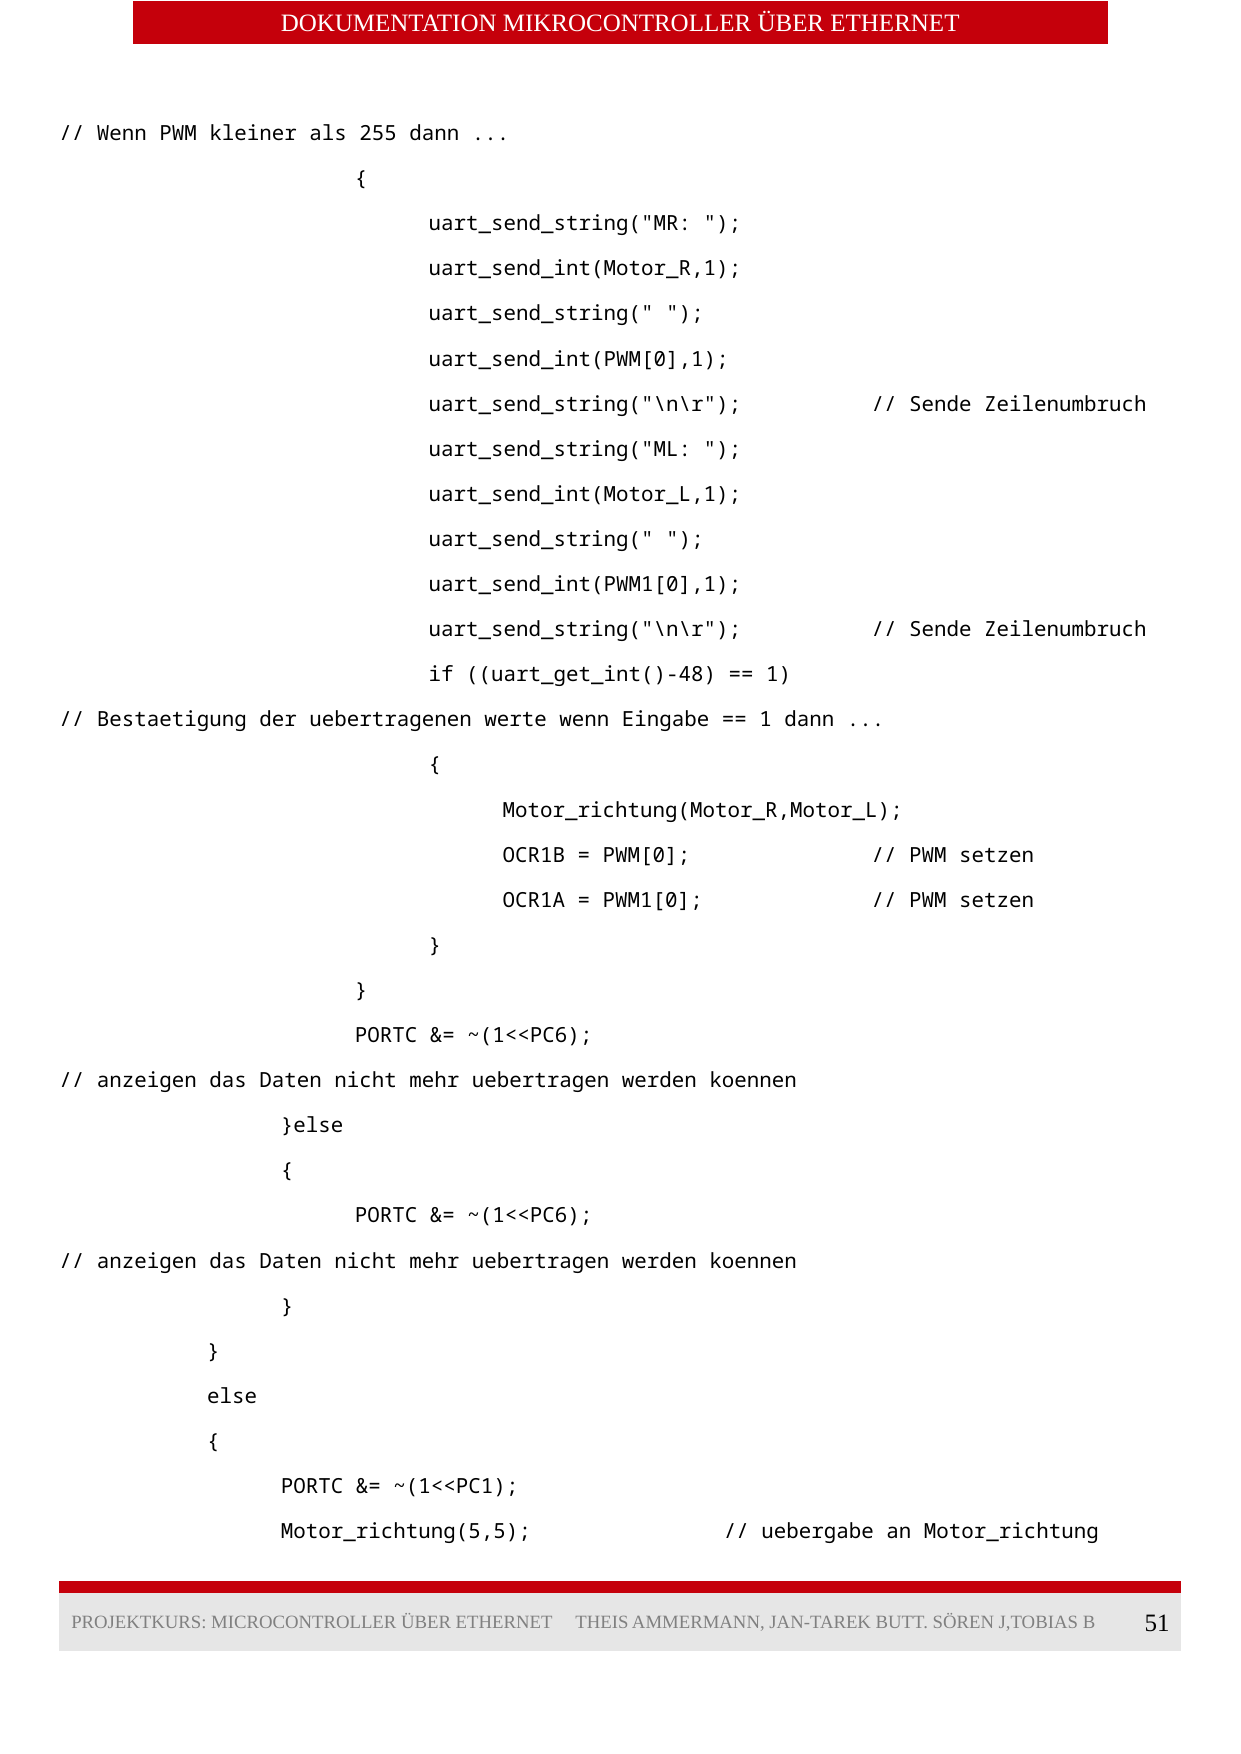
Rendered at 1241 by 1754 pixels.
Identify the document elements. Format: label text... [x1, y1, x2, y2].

text uart_send_string("MR: "); [59, 208, 1181, 237]
text }else [59, 1110, 1181, 1139]
text if ((uart_get_int()-48) == 1) [59, 659, 1181, 688]
text uart_send_string("ML: "); [59, 434, 1181, 462]
text { [59, 1426, 1181, 1454]
text // Bestaetigung der uebertragenen werte wenn Eingabe == 1 dann ... [59, 704, 1181, 733]
text // Wenn PWM kleiner als 255 dann ... [59, 118, 1181, 147]
text PORTC &= ~(1<<PC1); [59, 1471, 1181, 1500]
text uart_send_string("\n\r"); // Sende Zeilenumbruch [59, 614, 1181, 643]
text Motor_richtung(Motor_R,Motor_L); [59, 795, 1181, 823]
text { [59, 163, 1181, 192]
text PORTC &= ~(1<<PC6); [59, 1201, 1181, 1229]
text uart_send_string("\n\r"); // Sende Zeilenumbruch [59, 389, 1181, 417]
text } [59, 975, 1181, 1003]
text uart_send_int(PWM[0],1); [59, 344, 1181, 372]
text OCR1A = PWM1[0]; // PWM setzen [59, 885, 1181, 913]
text } [59, 1291, 1181, 1319]
text Motor_richtung(5,5); // uebergabe an Motor_richtung [59, 1516, 1181, 1545]
text uart_send_int(Motor_R,1); [59, 253, 1181, 282]
text { [59, 1156, 1181, 1184]
text uart_send_string(" "); [59, 524, 1181, 552]
text uart_send_int(PWM1[0],1); [59, 569, 1181, 598]
text // anzeigen das Daten nicht mehr uebertragen werden koennen [59, 1065, 1181, 1094]
text { [59, 749, 1181, 778]
text OCR1B = PWM[0]; // PWM setzen [59, 840, 1181, 868]
text PORTC &= ~(1<<PC6); [59, 1020, 1181, 1049]
text uart_send_int(Motor_L,1); [59, 479, 1181, 507]
text uart_send_string(" "); [59, 298, 1181, 327]
text } [59, 930, 1181, 958]
text else [59, 1381, 1181, 1409]
text } [59, 1336, 1181, 1364]
text // anzeigen das Daten nicht mehr uebertragen werden koennen [59, 1246, 1181, 1274]
